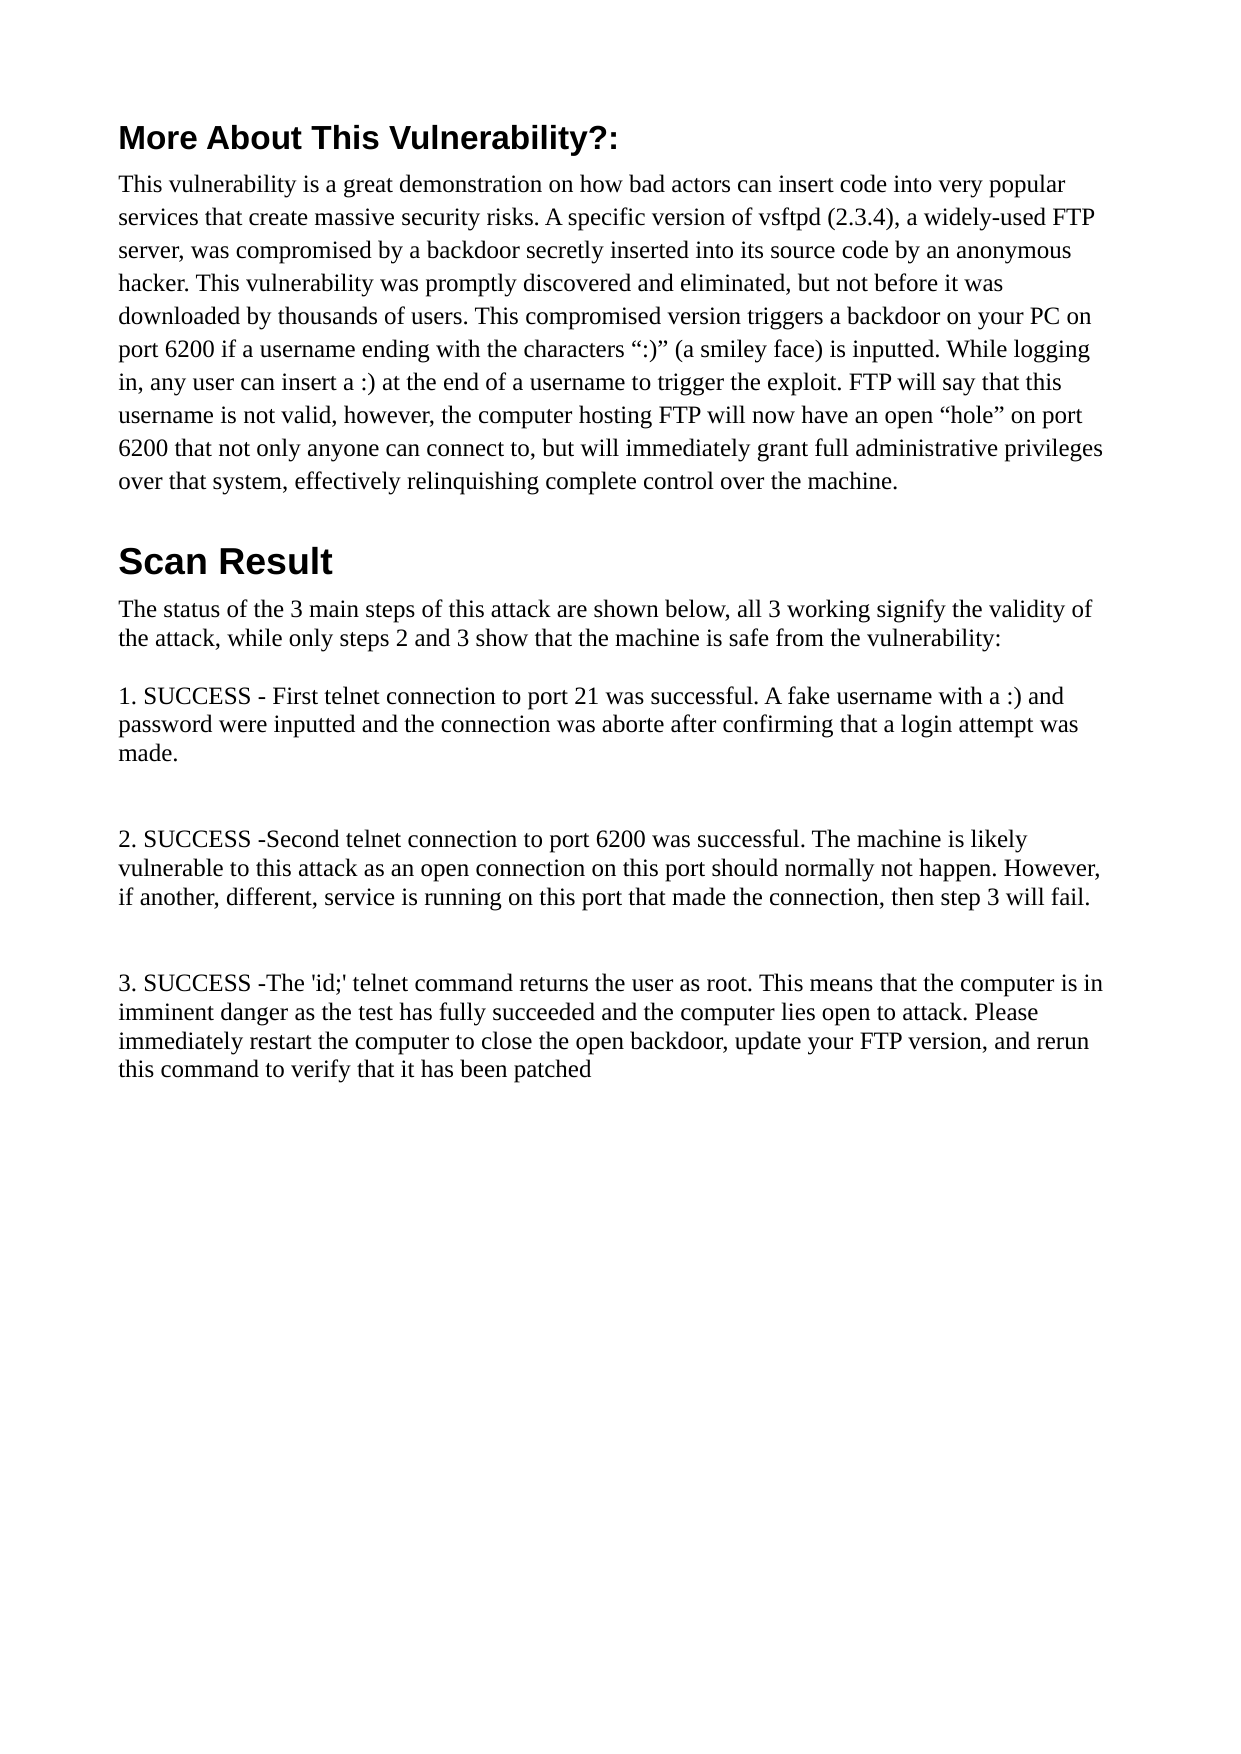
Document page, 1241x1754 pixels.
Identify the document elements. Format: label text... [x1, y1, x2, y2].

text 2. SUCCESS -Second telnet connection to port 6200 was successful. The machine is likely vulnerable to this attack as an open connection on this port should normally not happen. However, if another, different, service is running on this port that made the connection, then step 3 will fail. [118, 796, 1122, 939]
subtitle More About This Vulnerability?: [118, 118, 1122, 157]
text The status of the 3 main steps of this attack are shown below, all 3 working signify the validity of the attack, while only steps 2 and 3 show that the machine is safe from the vulnerability: [118, 594, 1122, 652]
text 3. SUCCESS -The 'id;' telnet command returns the user as root. This means that the computer is in imminent danger as the test has fully succeeded and the computer lies open to attack. Please immediately restart the computer to close the open backdoor, update your FTP version, and rerun this command to verify that it has been patched [118, 939, 1122, 1112]
subtitle Scan Result [118, 539, 1122, 582]
text This vulnerability is a great demonstration on how bad actors can insert code into very popular services that create massive security risks. A specific version of vsftpd (2.3.4), a widely-used FTP server, was compromised by a backdoor secretly inserted into its source code by an anonymous hacker. This vulnerability was promptly discovered and eliminated, but not before it was downloaded by thousands of users. This compromised version triggers a backdoor on your PC on port 6200 if a username ending with the characters “:)” (a smiley face) is inputted. While logging in, any user can insert a :) at the end of a username to trigger the exploit. FTP will say that this username is not valid, however, the computer hosting FTP will now have an open “hole” on port 6200 that not only anyone can connect to, but will immediately grant full administrative privileges over that system, effectively relinquishing complete control over the machine. [118, 169, 1122, 495]
text 1. SUCCESS - First telnet connection to port 21 was successful. A fake username with a :) and password were inputted and the connection was aborte after confirming that a login attempt was made. [118, 681, 1122, 796]
